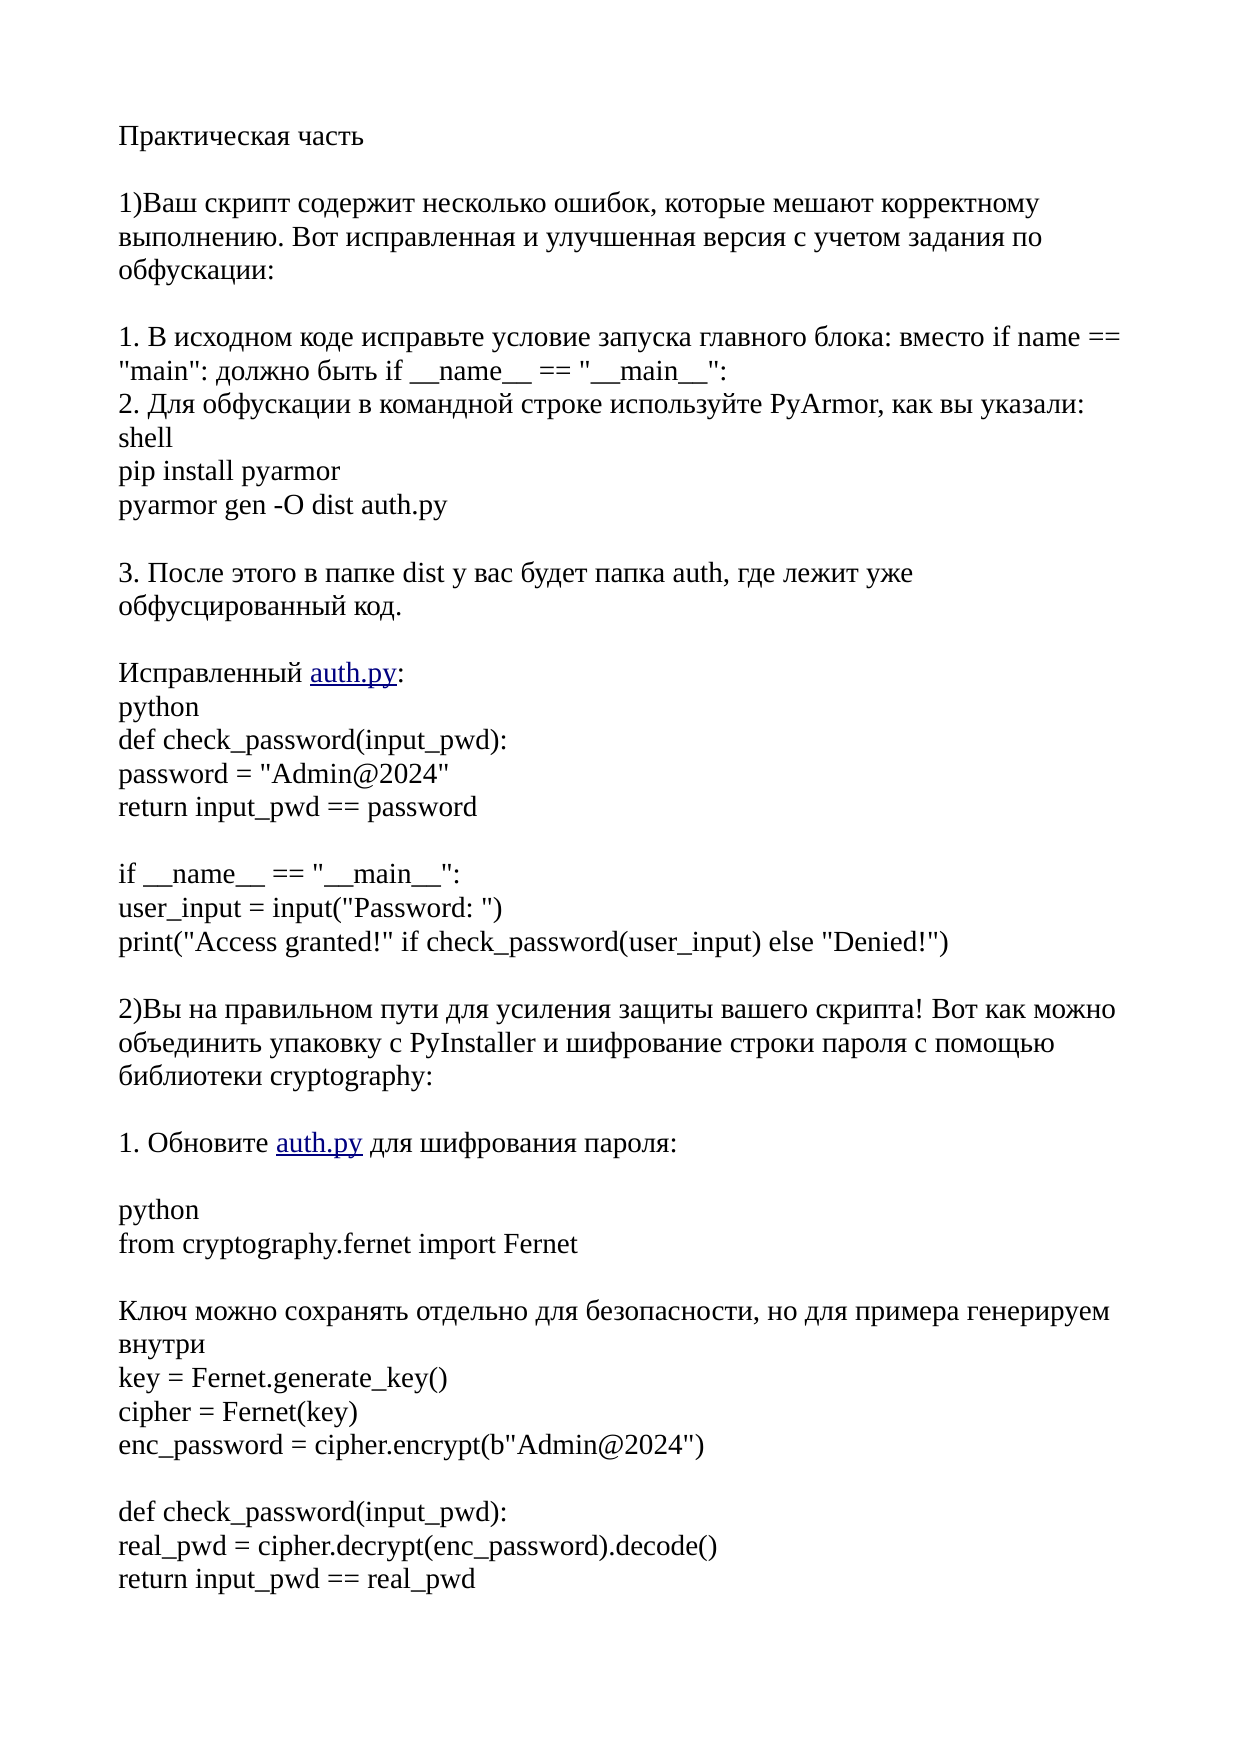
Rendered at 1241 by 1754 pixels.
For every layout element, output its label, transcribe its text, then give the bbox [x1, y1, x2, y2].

text 1)Ваш скрипт содержит несколько ошибок, которые мешают корректному выполнению. Вот исправленная и улучшенная версия с учетом задания по обфускации: 1. В исходном коде исправьте условие запуска главного блока: вместо if name == "main": должно быть if __name__ == "__main__": 2. Для обфускации в командной строке используйте PyArmor, как вы указали: shell pip install pyarmor pyarmor gen -O dist auth.py [118, 185, 1122, 555]
text 3. После этого в папке dist у вас будет папка auth, где лежит уже обфусцированный код. Исправленный auth.py: python def check_password(input_pwd): password = "Admin@2024" return input_pwd == password if __name__ == "__main__": user_input = input("Password: ") print("Access granted!" if check_password(user_input) else "Denied!") [118, 555, 1122, 957]
text Практическая часть [118, 118, 1122, 152]
text 2)Вы на правильном пути для усиления защиты вашего скрипта! Вот как можно объединить упаковку с PyInstaller и шифрование строки пароля с помощью библиотеки cryptography: 1. Обновите auth.py для шифрования пароля: python from cryptography.fernet import Fernet Ключ можно сохранять отдельно для безопасности, но для примера генерируем внутри key = Fernet.generate_key() cipher = Fernet(key) enc_password = cipher.encrypt(b"Admin@2024") def check_password(input_pwd): real_pwd = cipher.decrypt(enc_password).decode() return input_pwd == real_pwd [118, 991, 1122, 1628]
